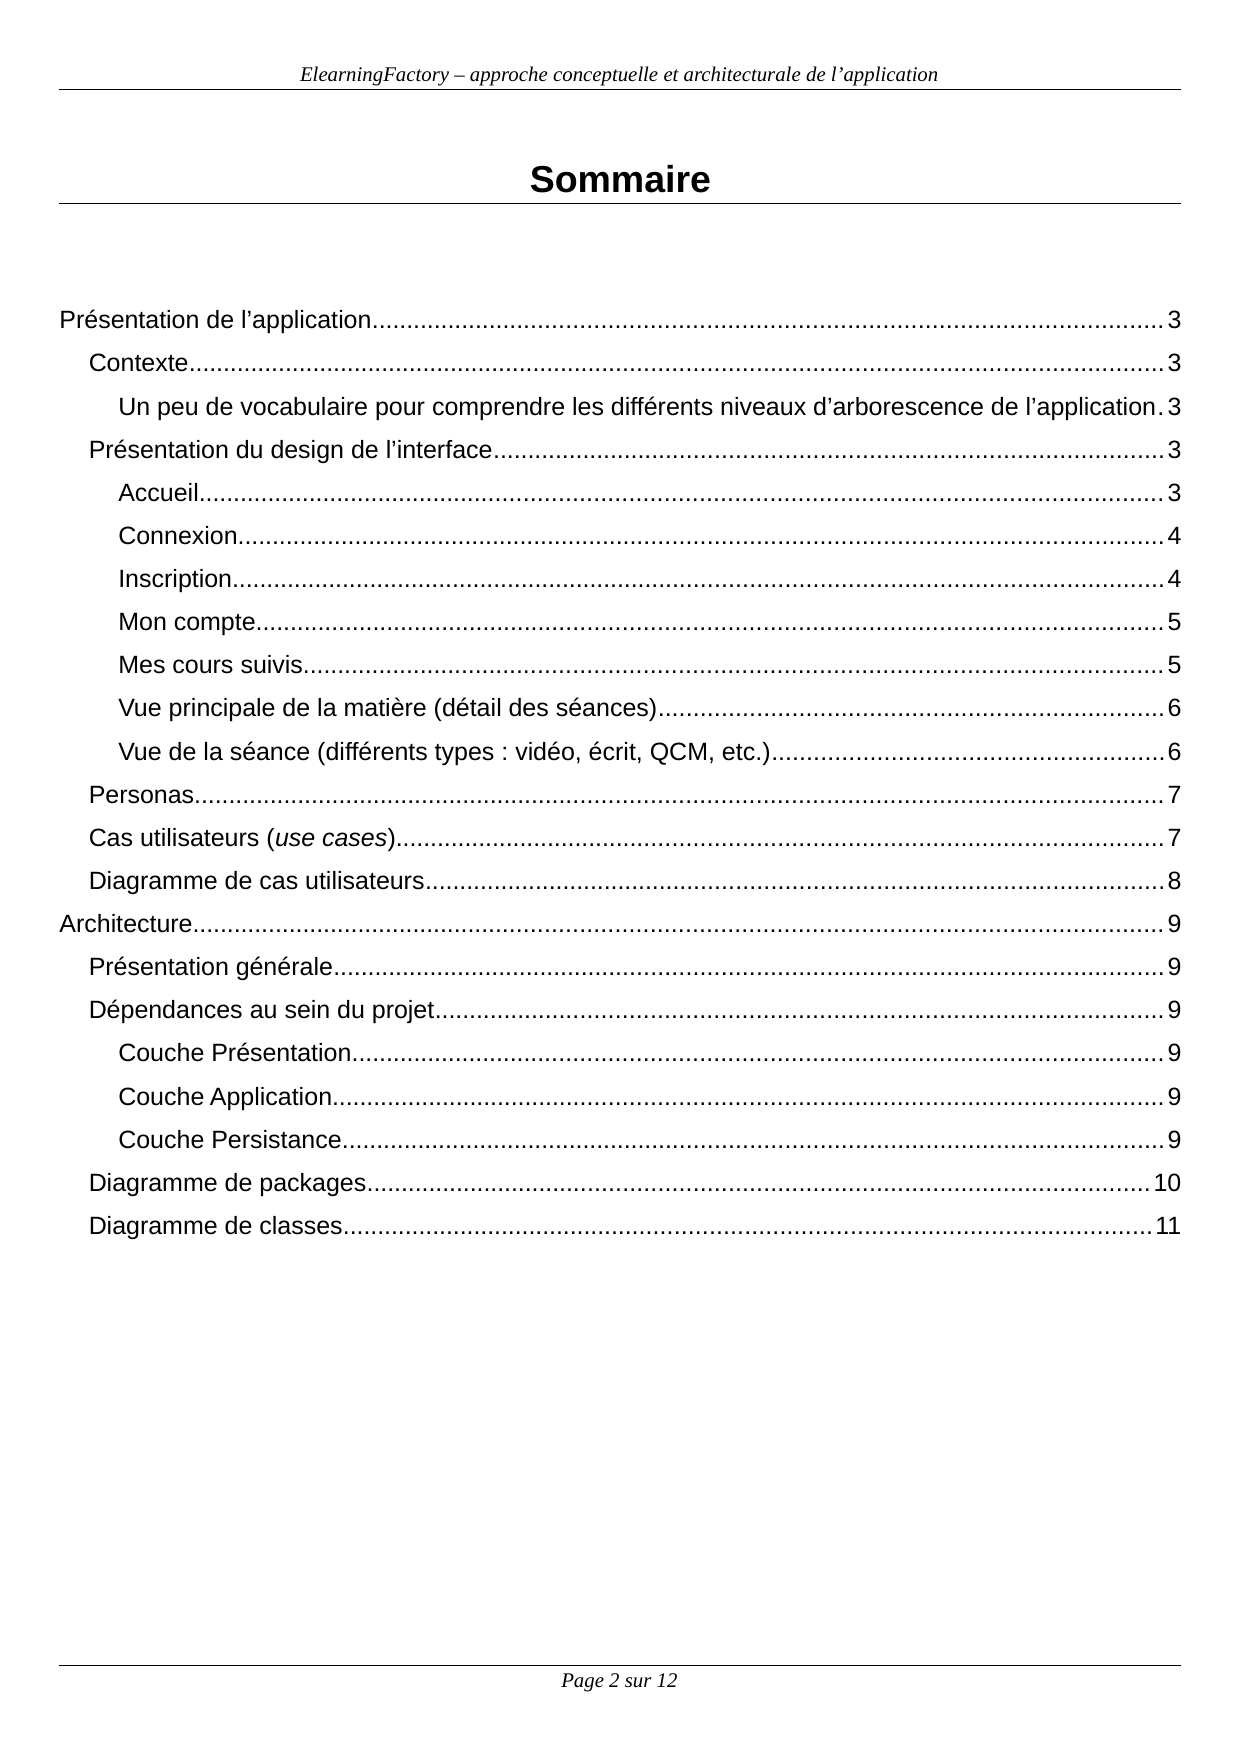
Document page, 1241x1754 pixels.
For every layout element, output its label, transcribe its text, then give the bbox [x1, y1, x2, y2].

text Diagramme de classes 11 [88, 1211, 1181, 1240]
text Mon compte 5 [118, 607, 1181, 636]
text Architecture 9 [59, 909, 1181, 938]
text Diagramme de cas utilisateurs 8 [88, 866, 1181, 895]
text Présentation générale 9 [88, 952, 1181, 981]
text Présentation du design de l’interface 3 [88, 435, 1181, 463]
text Dépendances au sein du projet 9 [88, 995, 1181, 1024]
text Vue principale de la matière (détail des séances) 6 [118, 693, 1181, 722]
text Diagramme de packages 10 [88, 1168, 1181, 1197]
text Un peu de vocabulaire pour comprendre les différents niveaux d’arborescence de l’application 3 [118, 392, 1181, 420]
text Présentation de l’application 3 [59, 305, 1181, 334]
subtitle Sommaire [59, 154, 1181, 203]
text Cas utilisateurs (use cases) 7 [88, 823, 1181, 852]
text Vue de la séance (différents types : vidéo, écrit, QCM, etc.) 6 [118, 737, 1181, 765]
text Couche Persistance 9 [118, 1125, 1181, 1153]
text Mes cours suivis 5 [118, 650, 1181, 679]
text Accueil 3 [118, 478, 1181, 507]
text Contexte 3 [88, 348, 1181, 377]
text Couche Présentation 9 [118, 1038, 1181, 1067]
text Connexion 4 [118, 521, 1181, 550]
text Personas 7 [88, 780, 1181, 808]
text Inscription 4 [118, 564, 1181, 593]
text Couche Application 9 [118, 1082, 1181, 1110]
